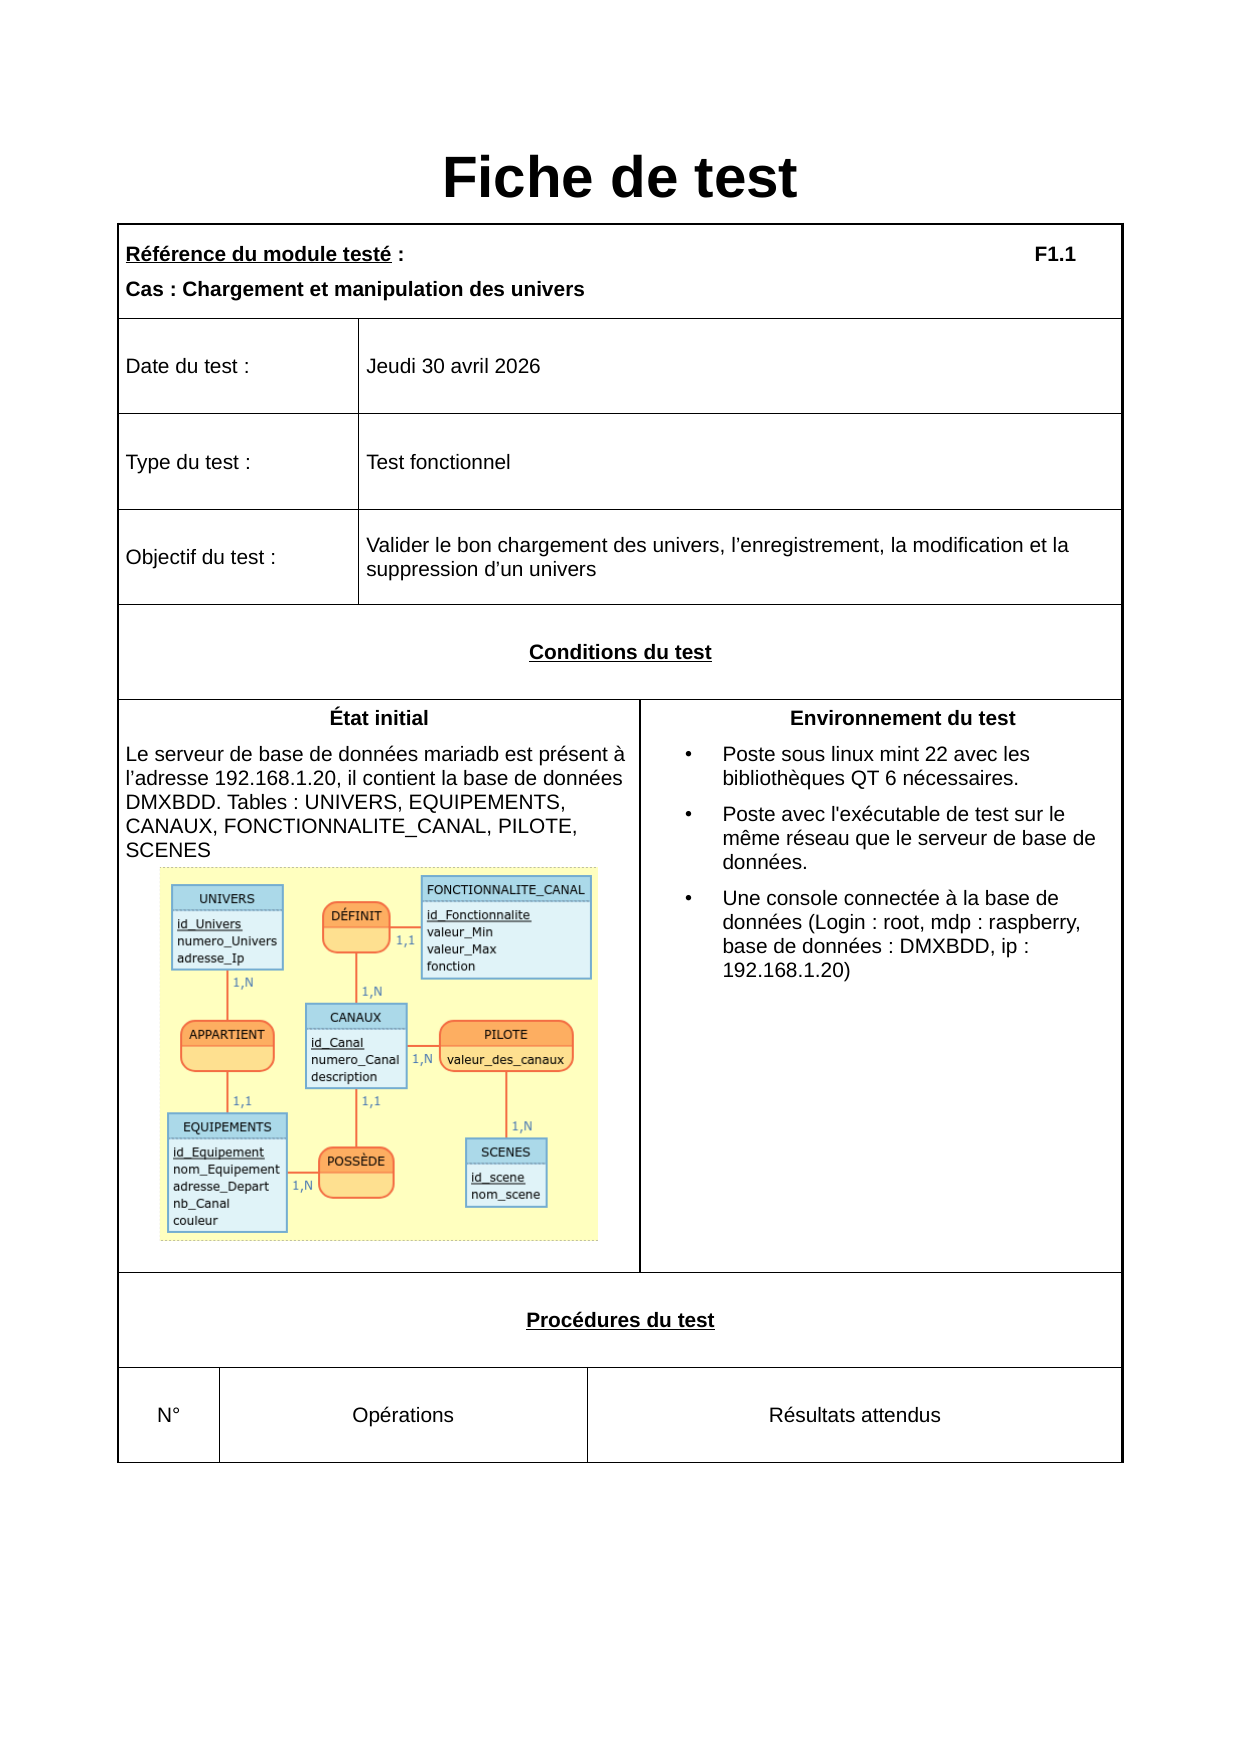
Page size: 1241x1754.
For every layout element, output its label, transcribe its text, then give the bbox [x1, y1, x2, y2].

table_cell Type du test : [119, 414, 358, 509]
table_cell État initial Le serveur de base de données mariadb est présent à l’adresse 192.168.1.20, il contient la base de données DMXBDD. Tables : UNIVERS, EQUIPEMENTS, CANAUX, FONCTIONNALITE_CANAL, PILOTE, SCENES [119, 700, 639, 1272]
table_cell Conditions du test [119, 605, 1121, 699]
table_cell Test fonctionnel [359, 414, 1121, 509]
title Fiche de test [118, 143, 1122, 210]
picture [159, 867, 598, 1242]
table_cell Date du test : [119, 319, 358, 413]
table_header Référence du module testé : F1.1 Cas : Chargement et manipulation des univers [119, 225, 1121, 318]
table_cell Valider le bon chargement des univers, l’enregistrement, la modification et la suppression d’un univers [359, 510, 1121, 604]
table_cell Procédures du test [119, 1273, 1121, 1367]
table_cell Opérations [220, 1368, 587, 1462]
table_cell Objectif du test : [119, 510, 358, 604]
table_cell Jeudi 30 avril 2026 [359, 319, 1121, 413]
table_cell Résultats attendus [588, 1368, 1121, 1462]
table_cell Environnement du test Poste sous linux mint 22 avec les bibliothèques QT 6 nécessaires. Poste avec l'exécutable de test sur le même réseau que le serveur de base de données. Une console connectée à la base de données (Login : root, mdp : raspberry, base de données : DMXBDD, ip : 192.168.1.20) [641, 700, 1121, 1272]
table_cell N° [119, 1368, 219, 1462]
